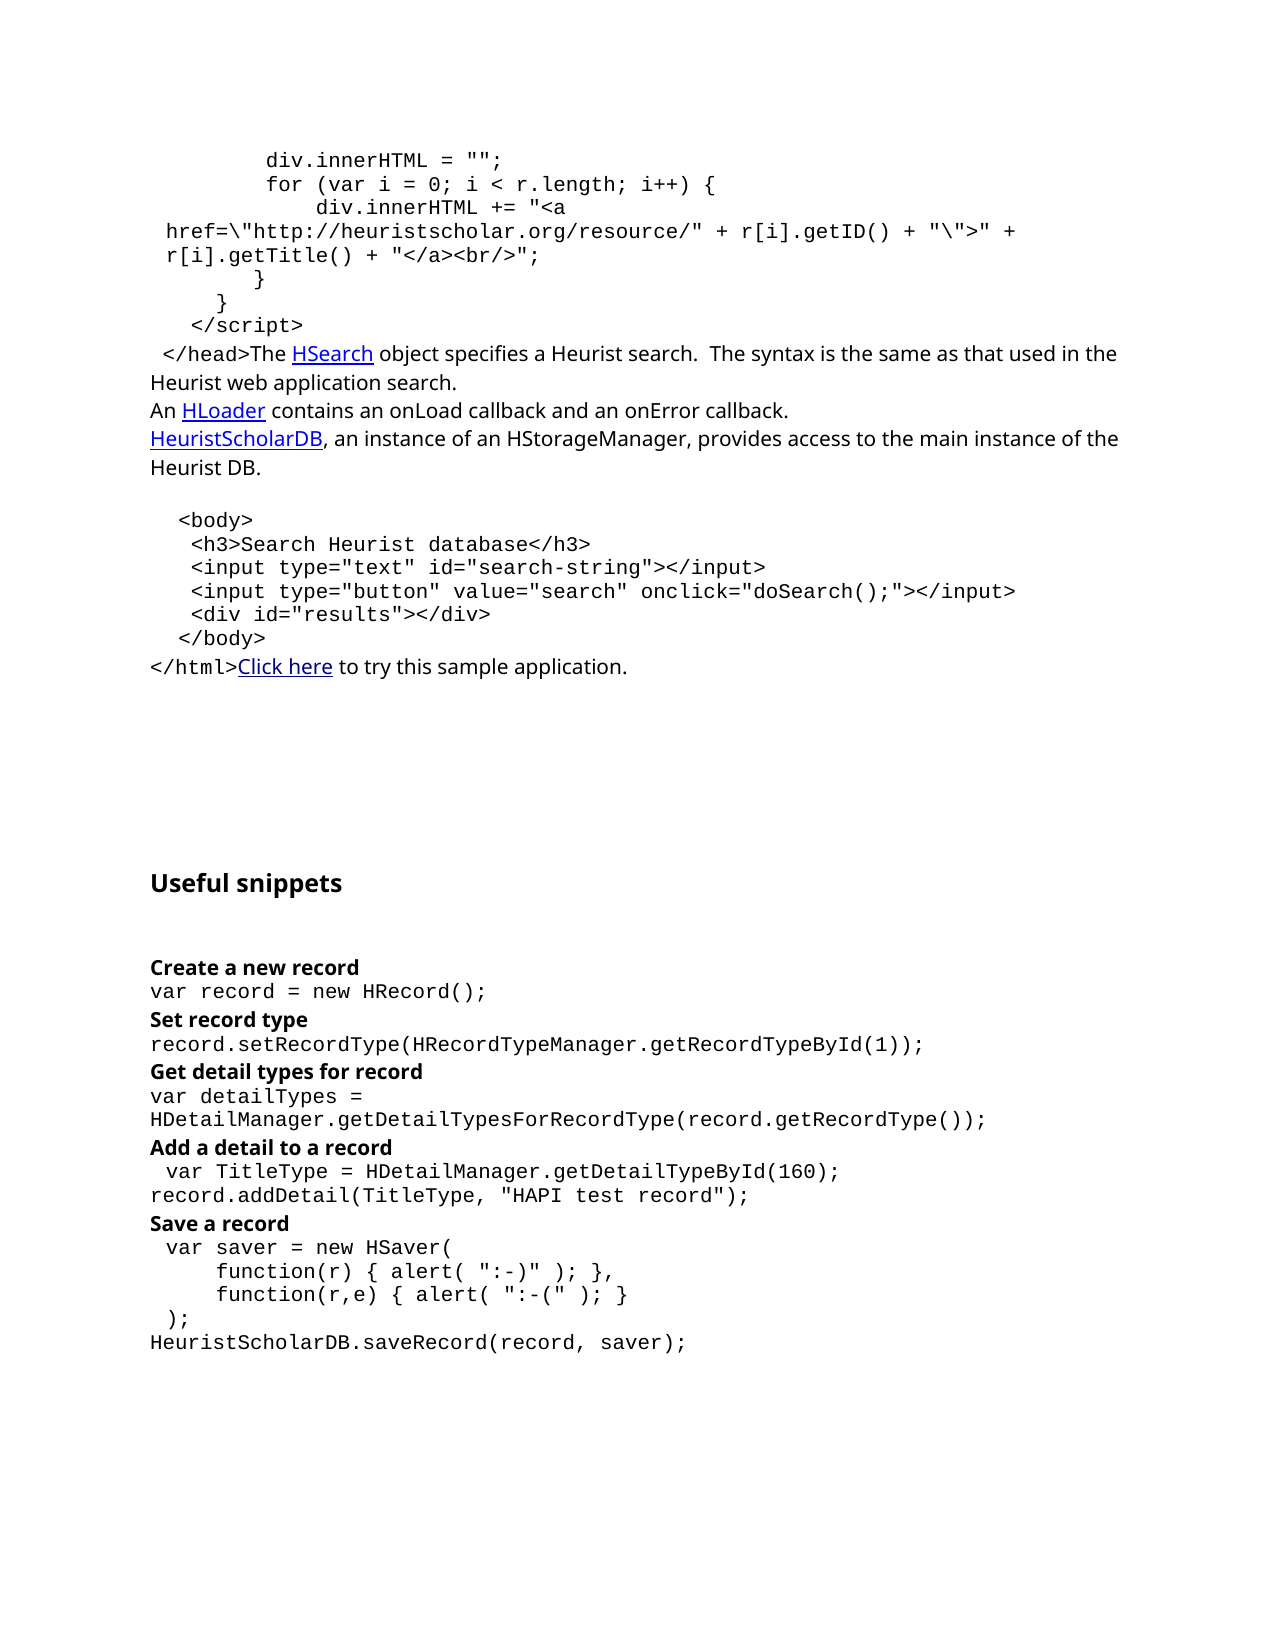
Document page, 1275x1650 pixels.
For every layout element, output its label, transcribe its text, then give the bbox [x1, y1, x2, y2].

text var TitleType = HDetailManager.getDetailTypeById(160); [166, 1161, 1109, 1185]
text } [166, 268, 1109, 292]
text Save a record [150, 1209, 1125, 1237]
text HeuristScholarDB.saveRecord(record, saver); [150, 1332, 1125, 1355]
text for (var i = 0; i < r.length; i++) { [166, 174, 1109, 197]
text var record = new HRecord(); [150, 982, 1125, 1005]
text div.innerHTML += "<a href=\"http://heuristscholar.org/resource/" + r[i].getID() + "\">" + r[i].getTitle() + "</a><br/>"; [166, 197, 1109, 268]
text Create a new record [150, 953, 1125, 982]
text } [166, 292, 1109, 316]
text </html>Click here to try this sample application. [150, 652, 1125, 680]
text </body> [166, 628, 1109, 652]
text HeuristScholarDB, an instance of an HStorageManager, provides access to the main instance of the Heurist DB. [150, 424, 1125, 481]
text div.innerHTML = ""; [166, 150, 1109, 174]
text record.addDetail(TitleType, "HAPI test record"); [150, 1185, 1125, 1209]
text Add a detail to a record [150, 1133, 1125, 1161]
text Set record type [150, 1005, 1125, 1034]
text record.setRecordType(HRecordTypeManager.getRecordTypeById(1)); [150, 1034, 1125, 1057]
text <input type="text" id="search-string"></input> [166, 557, 1109, 581]
text <input type="button" value="search" onclick="doSearch();"></input> [166, 581, 1109, 604]
subtitle Useful snippets [150, 866, 1125, 900]
text An HLoader contains an onLoad callback and an onError callback. [150, 396, 1125, 424]
text </script> [166, 316, 1109, 339]
text <h3>Search Heurist database</h3> [166, 533, 1109, 557]
text </head>The HSearch object specifies a Heurist search. The syntax is the same as that used in the Heurist web application search. [150, 339, 1125, 396]
text function(r) { alert( ":-)" ); }, [166, 1261, 1109, 1284]
text <body> [166, 510, 1109, 533]
text var saver = new HSaver( [166, 1237, 1109, 1261]
text Get detail types for record [150, 1057, 1125, 1086]
text function(r,e) { alert( ":-(" ); } [166, 1284, 1109, 1308]
text <div id="results"></div> [166, 604, 1109, 628]
text var detailTypes = HDetailManager.getDetailTypesForRecordType(record.getRecordType()); [150, 1086, 1125, 1133]
text ); [166, 1308, 1109, 1332]
